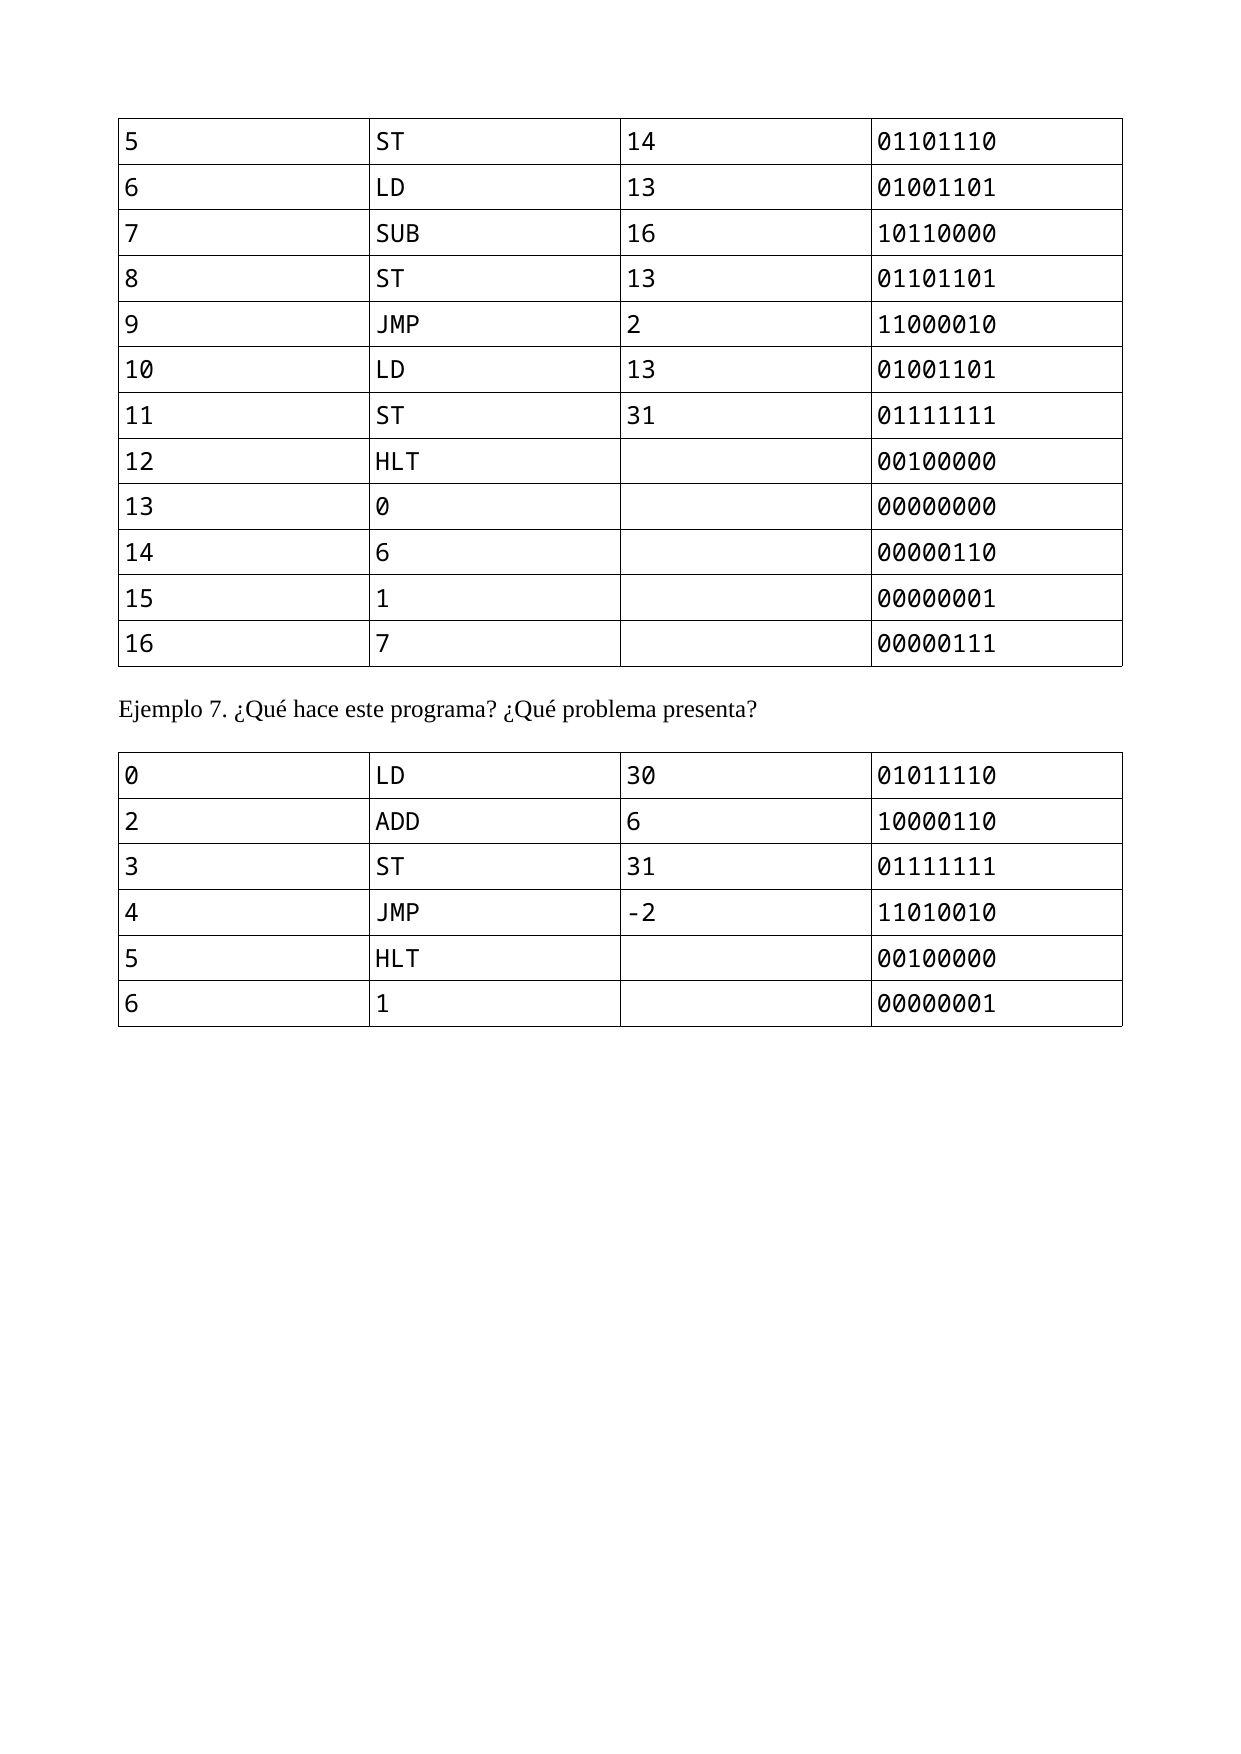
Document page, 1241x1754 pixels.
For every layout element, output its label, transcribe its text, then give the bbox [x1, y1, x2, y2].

table_cell 10 [119, 347, 369, 392]
table_cell 00000001 [872, 981, 1122, 1026]
table_cell 6 [621, 799, 871, 843]
table_cell 11000010 [872, 302, 1122, 346]
table_cell JMP [370, 890, 620, 934]
table_cell 31 [621, 844, 871, 889]
table_cell HLT [370, 439, 620, 483]
table_cell 01001101 [872, 165, 1122, 209]
table_cell 10110000 [872, 210, 1122, 255]
table_cell 6 [119, 981, 369, 1026]
table_cell ADD [370, 799, 620, 843]
table_cell 14 [621, 119, 871, 164]
table_cell 10000110 [872, 799, 1122, 843]
table_cell 5 [119, 119, 369, 164]
table_cell 31 [621, 393, 871, 437]
table_cell LD [370, 347, 620, 392]
table_cell SUB [370, 210, 620, 255]
table_cell [621, 439, 871, 483]
table_cell ST [370, 119, 620, 164]
table_cell 9 [119, 302, 369, 346]
table_cell [621, 936, 871, 980]
table_cell JMP [370, 302, 620, 346]
table_cell 1 [370, 575, 620, 620]
table_cell 01001101 [872, 347, 1122, 392]
table_cell 13 [621, 256, 871, 301]
table_cell 00000000 [872, 484, 1122, 529]
table_cell HLT [370, 936, 620, 980]
table_cell 5 [119, 936, 369, 980]
table_cell [621, 575, 871, 620]
table_header 0 [119, 753, 369, 798]
table_cell 12 [119, 439, 369, 483]
table_cell 13 [621, 347, 871, 392]
table_cell ST [370, 844, 620, 889]
table_cell 3 [119, 844, 369, 889]
table_header 30 [621, 753, 871, 798]
table_cell 01101110 [872, 119, 1122, 164]
table_cell 01111111 [872, 844, 1122, 889]
table_cell 8 [119, 256, 369, 301]
table_cell LD [370, 165, 620, 209]
table_cell 14 [119, 530, 369, 574]
table_cell [621, 484, 871, 529]
table_header 01011110 [872, 753, 1122, 798]
table_cell 11010010 [872, 890, 1122, 934]
table_cell 6 [370, 530, 620, 574]
table_cell 01111111 [872, 393, 1122, 437]
table_header LD [370, 753, 620, 798]
table_cell 0 [370, 484, 620, 529]
table_cell 00000001 [872, 575, 1122, 620]
table_cell -2 [621, 890, 871, 934]
table_cell 13 [621, 165, 871, 209]
table_cell ST [370, 393, 620, 437]
table_cell ST [370, 256, 620, 301]
text Ejemplo 7. ¿Qué hace este programa? ¿Qué problema presenta? [118, 694, 1122, 723]
table_cell 7 [119, 210, 369, 255]
table_cell 01101101 [872, 256, 1122, 301]
table_cell [621, 981, 871, 1026]
table_cell 7 [370, 621, 620, 666]
table_cell 6 [119, 165, 369, 209]
table_cell [621, 530, 871, 574]
table_cell 4 [119, 890, 369, 934]
table_cell 11 [119, 393, 369, 437]
table_cell 16 [621, 210, 871, 255]
table_cell 2 [621, 302, 871, 346]
table_cell 1 [370, 981, 620, 1026]
table_cell 00000110 [872, 530, 1122, 574]
table_cell 00100000 [872, 936, 1122, 980]
table_cell 15 [119, 575, 369, 620]
table_cell 00100000 [872, 439, 1122, 483]
table_cell 16 [119, 621, 369, 666]
table_cell 13 [119, 484, 369, 529]
table_cell [621, 621, 871, 666]
table_cell 2 [119, 799, 369, 843]
table_cell 00000111 [872, 621, 1122, 666]
